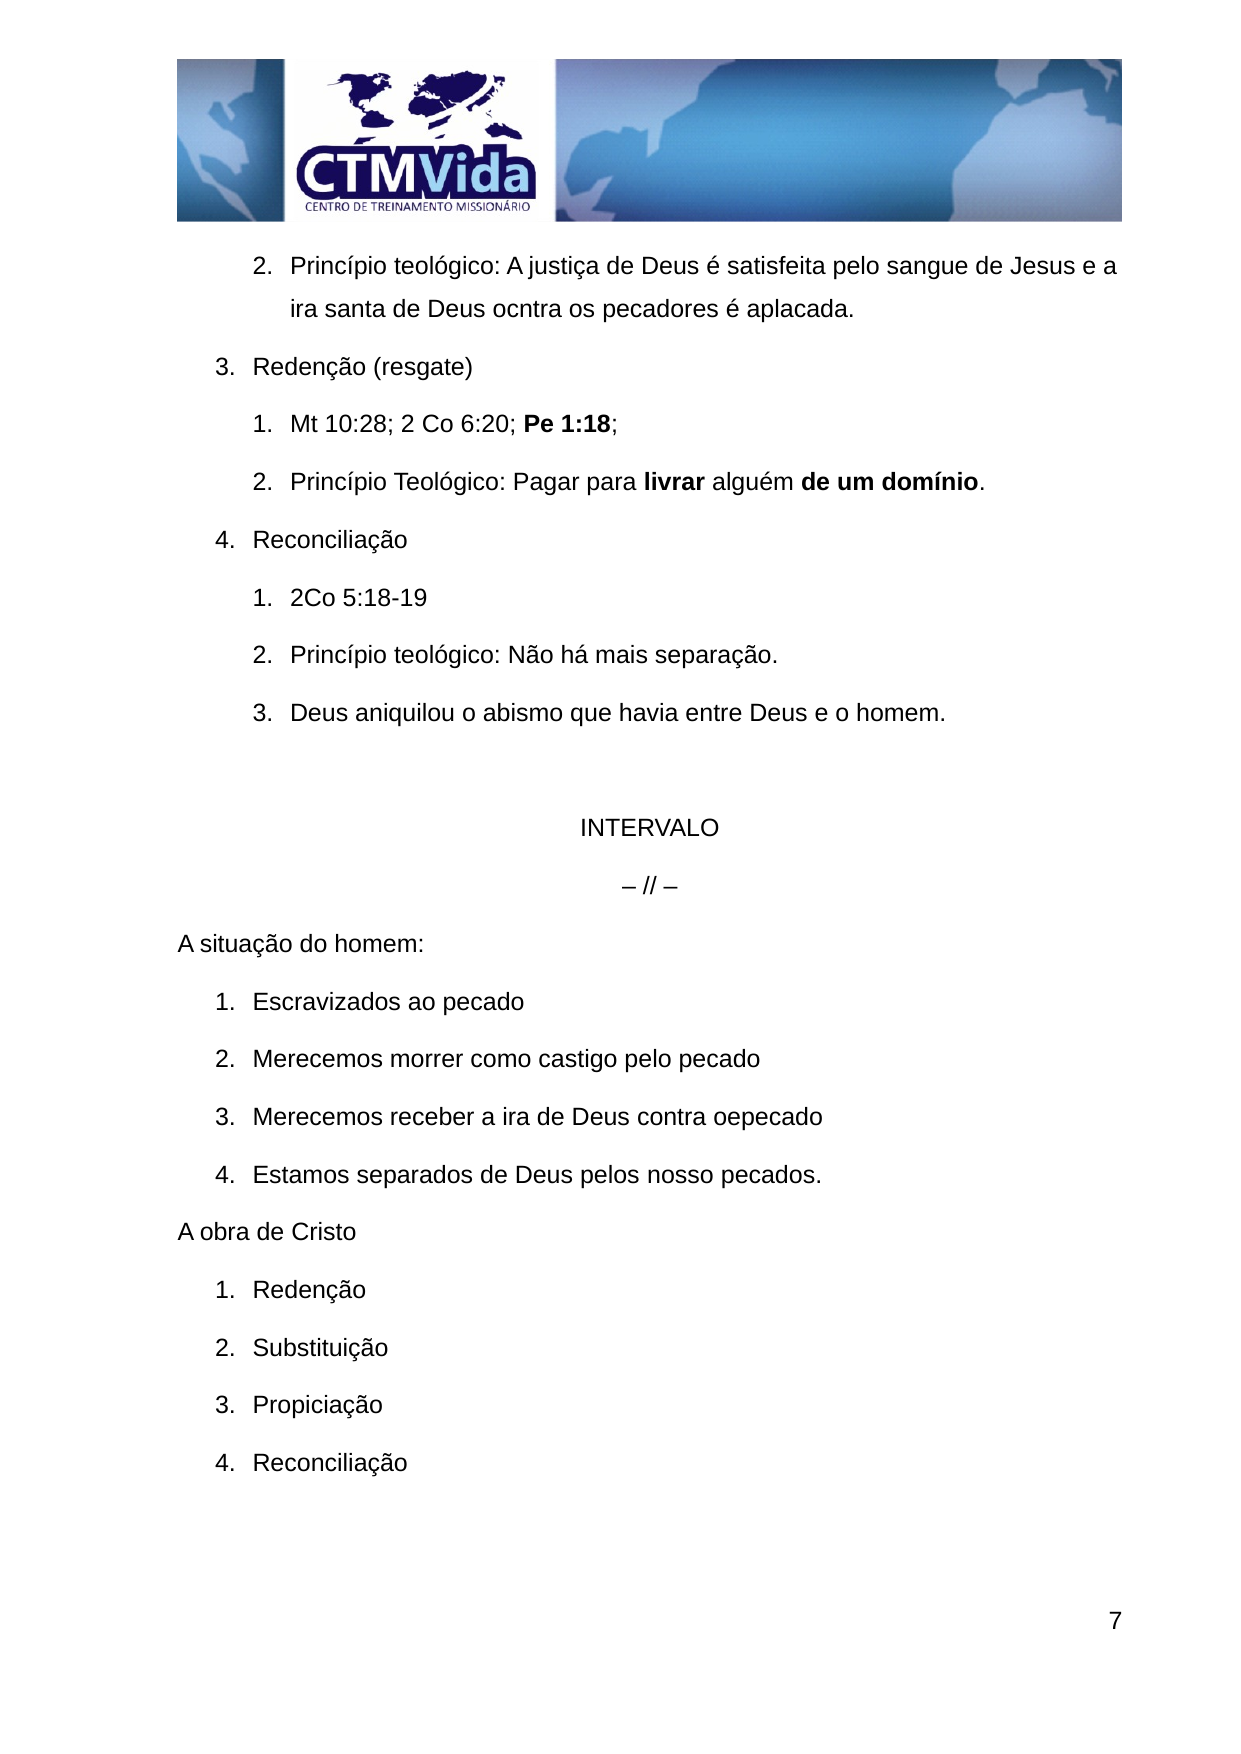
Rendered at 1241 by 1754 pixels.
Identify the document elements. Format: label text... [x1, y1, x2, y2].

text INTERVALO [177, 813, 1122, 842]
list Reconciliação [215, 525, 1122, 554]
list Merecemos morrer como castigo pelo pecado [215, 1044, 1122, 1073]
text – // – [177, 871, 1122, 900]
text A obra de Cristo [177, 1217, 1122, 1246]
list Reconciliação [215, 1448, 1122, 1477]
list Princípio Teológico: Pagar para livrar alguém de um domínio. [252, 467, 1122, 496]
list Redenção (resgate) [215, 352, 1122, 381]
picture [177, 59, 1122, 222]
list Substituição [215, 1333, 1122, 1362]
list 2Co 5:18-19 [252, 583, 1122, 611]
list Merecemos receber a ira de Deus contra oepecado [215, 1102, 1122, 1131]
text A situação do homem: [177, 929, 1122, 958]
list Mt 10:28; 2 Co 6:20; Pe 1:18; [252, 409, 1122, 438]
list Redenção [215, 1275, 1122, 1304]
list Princípio teológico: Não há mais separação. [252, 640, 1122, 669]
list Princípio teológico: A justiça de Deus é satisfeita pelo sangue de Jesus e a ira santa de Deus ocntra os pecadores é aplacada. [252, 251, 1122, 323]
list Estamos separados de Deus pelos nosso pecados. [215, 1160, 1122, 1188]
list Propiciação [215, 1391, 1122, 1419]
list Deus aniquilou o abismo que havia entre Deus e o homem. [252, 698, 1122, 727]
list Escravizados ao pecado [215, 987, 1122, 1015]
